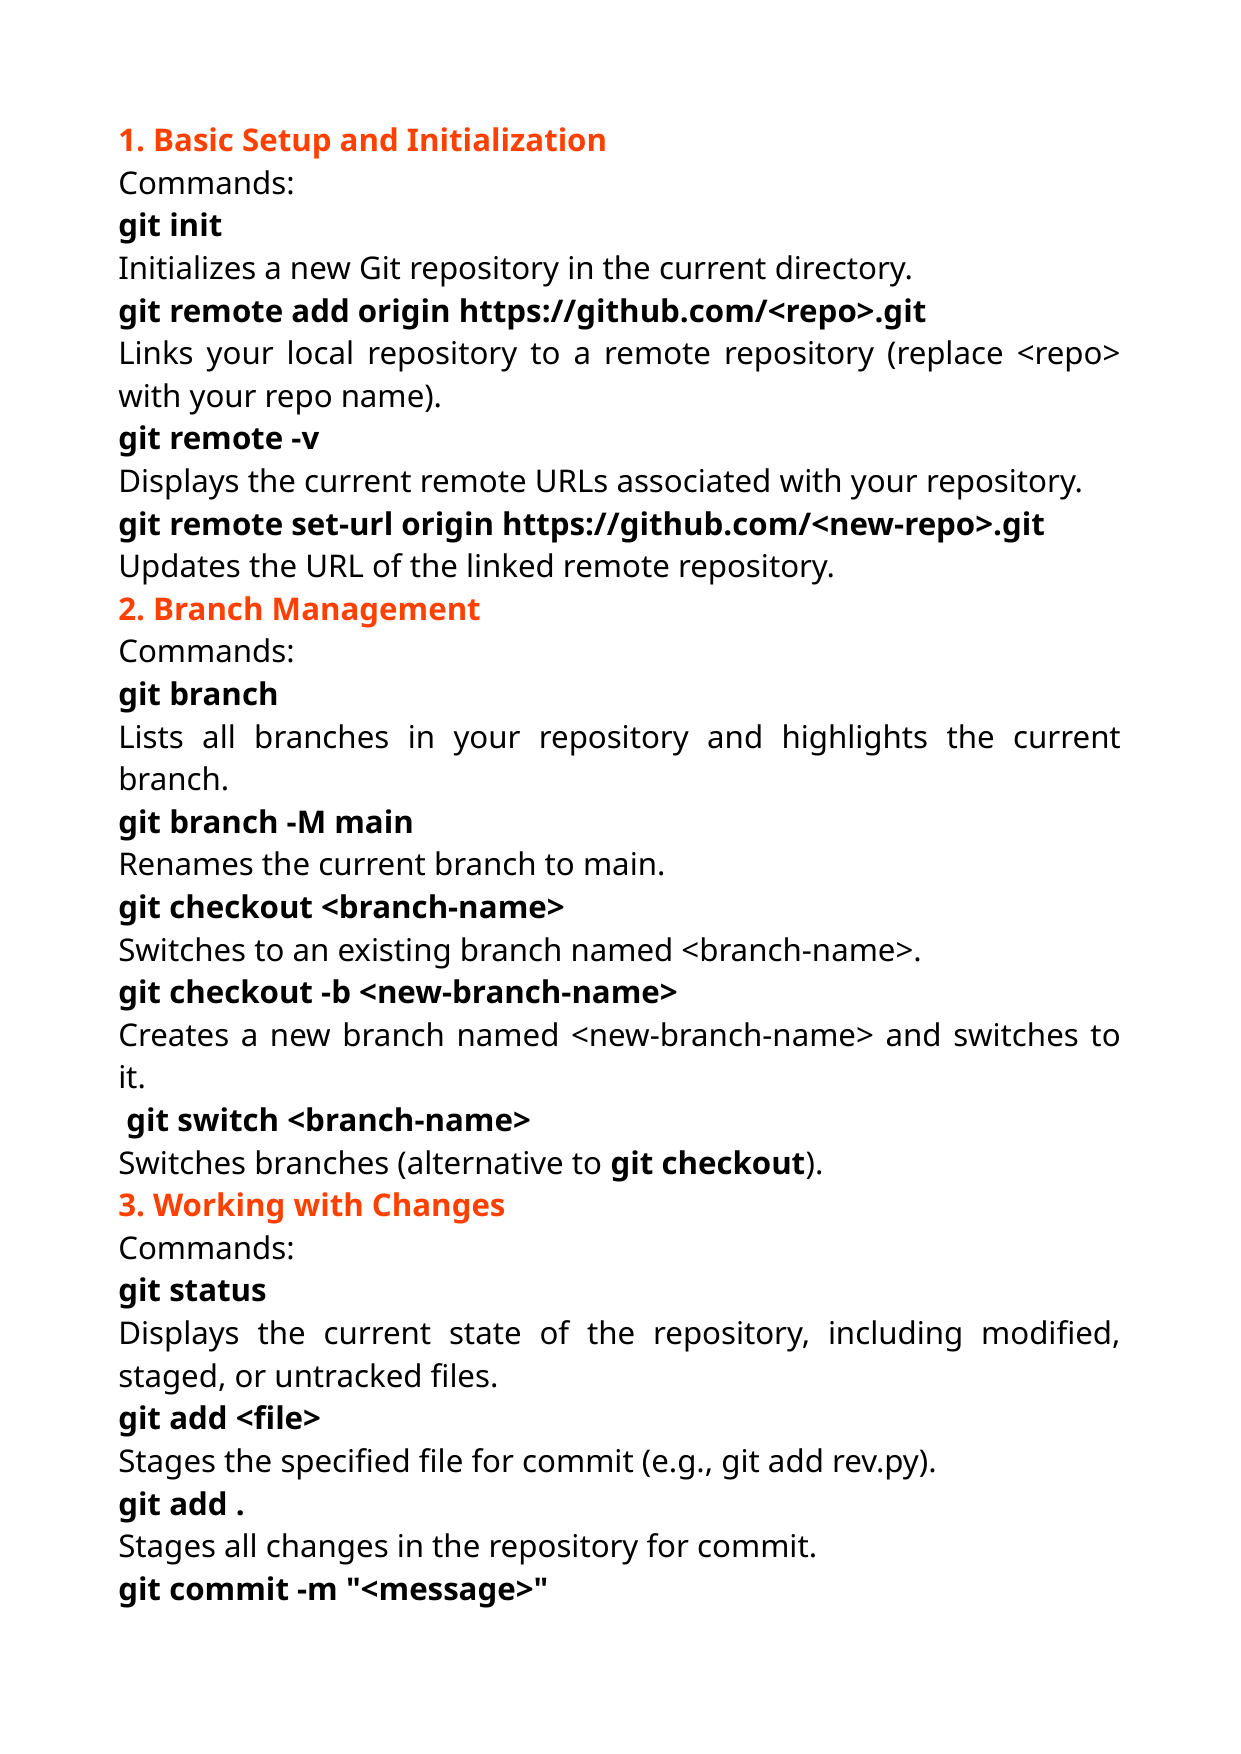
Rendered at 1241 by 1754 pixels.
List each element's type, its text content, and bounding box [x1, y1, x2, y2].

text git init [118, 203, 1122, 246]
text git checkout <branch-name> [118, 885, 1122, 928]
text Commands: [118, 629, 1122, 672]
text Displays the current remote URLs associated with your repository. [118, 459, 1122, 502]
text Stages the specified file for commit (e.g., git add rev.py). [118, 1439, 1122, 1481]
text git add <file> [118, 1396, 1122, 1439]
text git status [118, 1268, 1122, 1311]
text Initializes a new Git repository in the current directory. [118, 246, 1122, 288]
text 2. Branch Management [118, 587, 1122, 629]
text git commit -m "<message>" [118, 1567, 1122, 1609]
text Stages all changes in the repository for commit. [118, 1524, 1122, 1567]
text Commands: [118, 1226, 1122, 1268]
text git branch [118, 672, 1122, 714]
text git remote -v [118, 416, 1122, 459]
text 3. Working with Changes [118, 1183, 1122, 1226]
text Commands: [118, 161, 1122, 203]
text Lists all branches in your repository and highlights the current branch. [118, 714, 1122, 800]
text git checkout -b <new-branch-name> [118, 970, 1122, 1013]
text 1. Basic Setup and Initialization [118, 118, 1122, 161]
text Renames the current branch to main. [118, 842, 1122, 885]
text Switches branches (alternative to git checkout). [118, 1141, 1122, 1183]
text Creates a new branch named <new-branch-name> and switches to it. [118, 1013, 1122, 1098]
text git remote set-url origin https://github.com/<new-repo>.git [118, 502, 1122, 544]
text Switches to an existing branch named <branch-name>. [118, 928, 1122, 970]
text git switch <branch-name> [118, 1098, 1122, 1141]
text git remote add origin https://github.com/<repo>.git [118, 288, 1122, 331]
text Displays the current state of the repository, including modified, staged, or untracked files. [118, 1311, 1122, 1396]
text git branch -M main [118, 800, 1122, 842]
text Updates the URL of the linked remote repository. [118, 544, 1122, 587]
text Links your local repository to a remote repository (replace <repo> with your repo name). [118, 331, 1122, 416]
text git add . [118, 1481, 1122, 1524]
